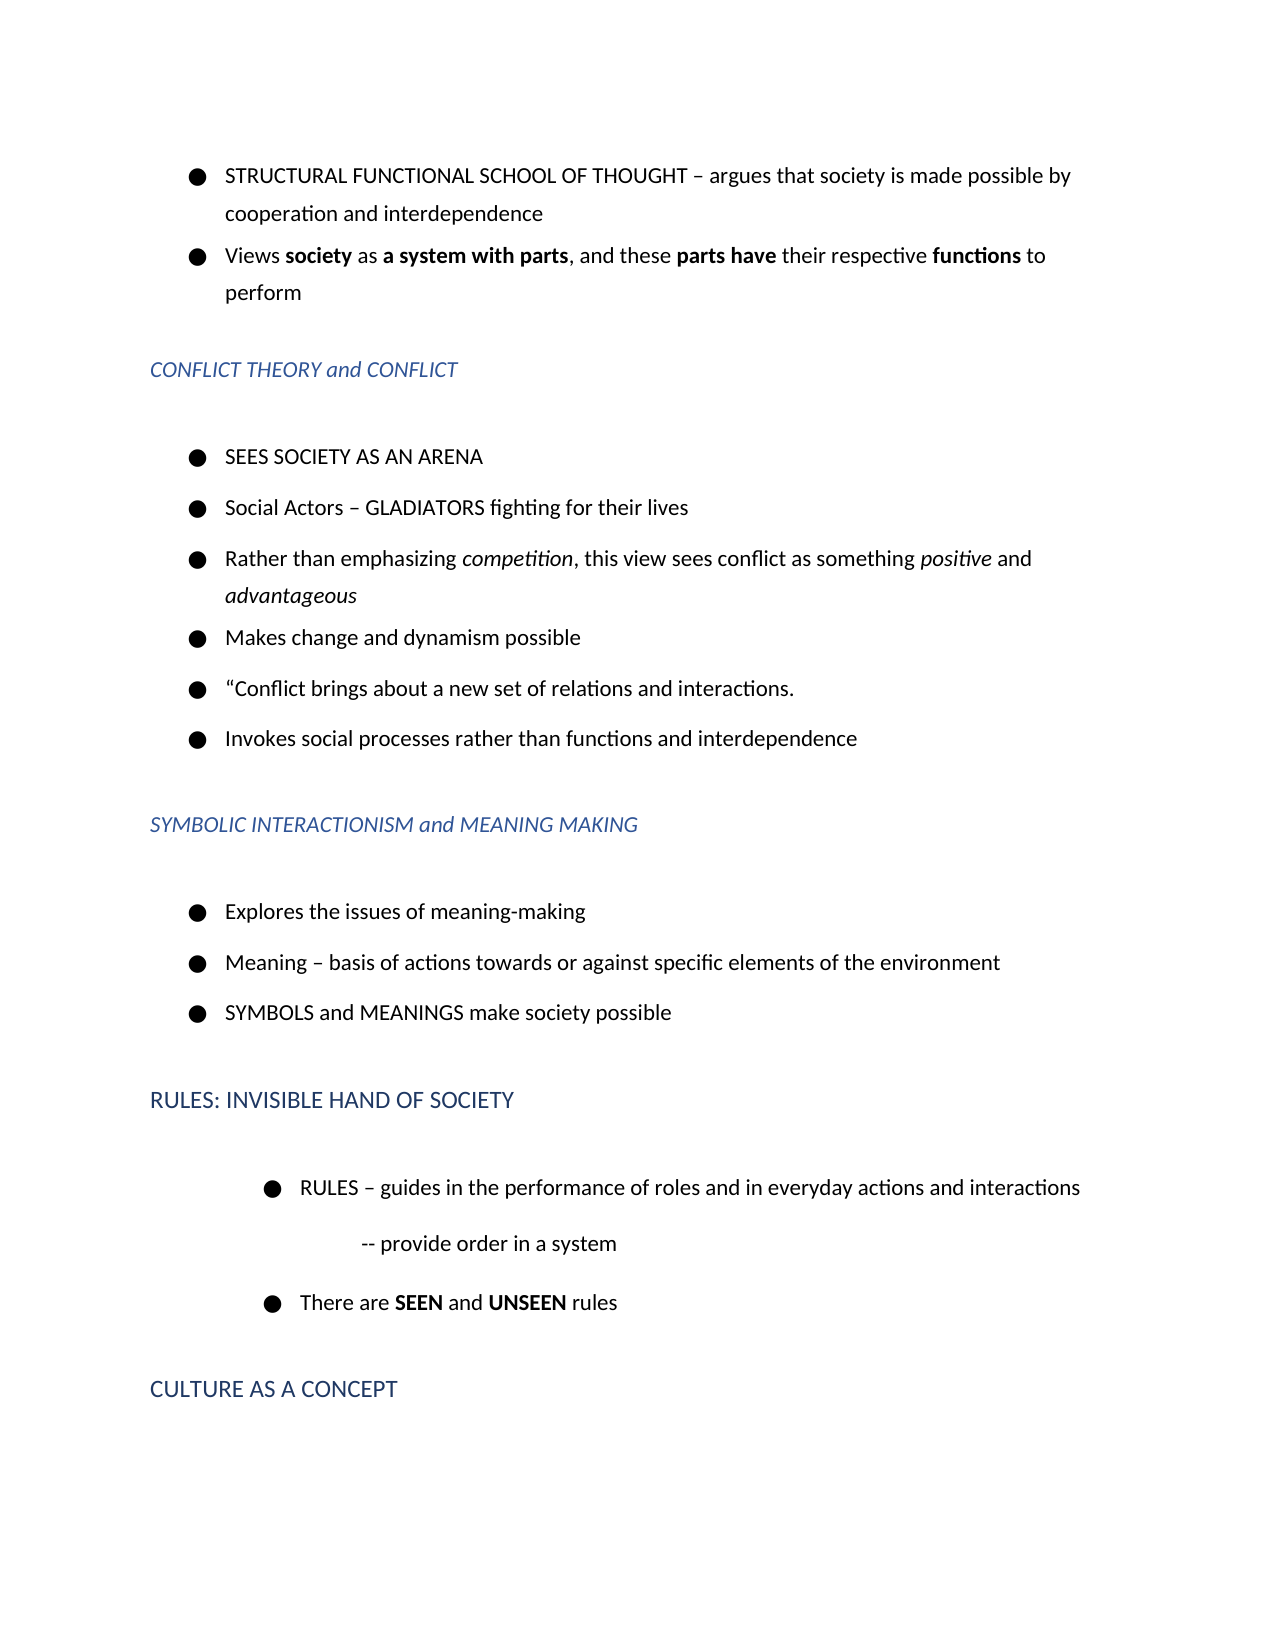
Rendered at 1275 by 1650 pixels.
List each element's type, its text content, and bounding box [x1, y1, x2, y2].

list Explores the issues of meaning-making [187, 885, 1125, 932]
subtitle CONFLICT THEORY and CONFLICT [150, 356, 1125, 384]
list “Conflict brings about a new set of relations and interactions. [187, 662, 1125, 709]
list Invokes social processes rather than functions and interdependence [187, 713, 1125, 760]
list Views society as a system with parts, and these parts have their respective functions to perform [187, 229, 1125, 307]
list SYMBOLS and MEANINGS make society possible [187, 987, 1125, 1034]
list STRUCTURAL FUNCTIONAL SCHOOL OF THOUGHT – argues that society is made possible by cooperation and interdependence [187, 150, 1125, 227]
list Makes change and dynamism possible [187, 611, 1125, 658]
subtitle RULES: INVISIBLE HAND OF SOCIETY [150, 1084, 1125, 1115]
subtitle SYMBOLIC INTERACTIONISM and MEANING MAKING [150, 810, 1125, 838]
list Social Actors – GLADIATORS fighting for their lives [187, 481, 1125, 528]
list Meaning – basis of actions towards or against specific elements of the environment [187, 936, 1125, 983]
text -- provide order in a system [150, 1229, 1125, 1257]
list There are SEEN and UNSEEN rules [262, 1276, 1125, 1323]
list SEES SOCIETY AS AN ARENA [187, 431, 1125, 477]
subtitle CULTURE AS A CONCEPT [150, 1374, 1125, 1404]
list Rather than emphasizing competition, this view sees conflict as something positive and advantageous [187, 532, 1125, 609]
list RULES – guides in the performance of roles and in everyday actions and interactions [262, 1162, 1125, 1209]
